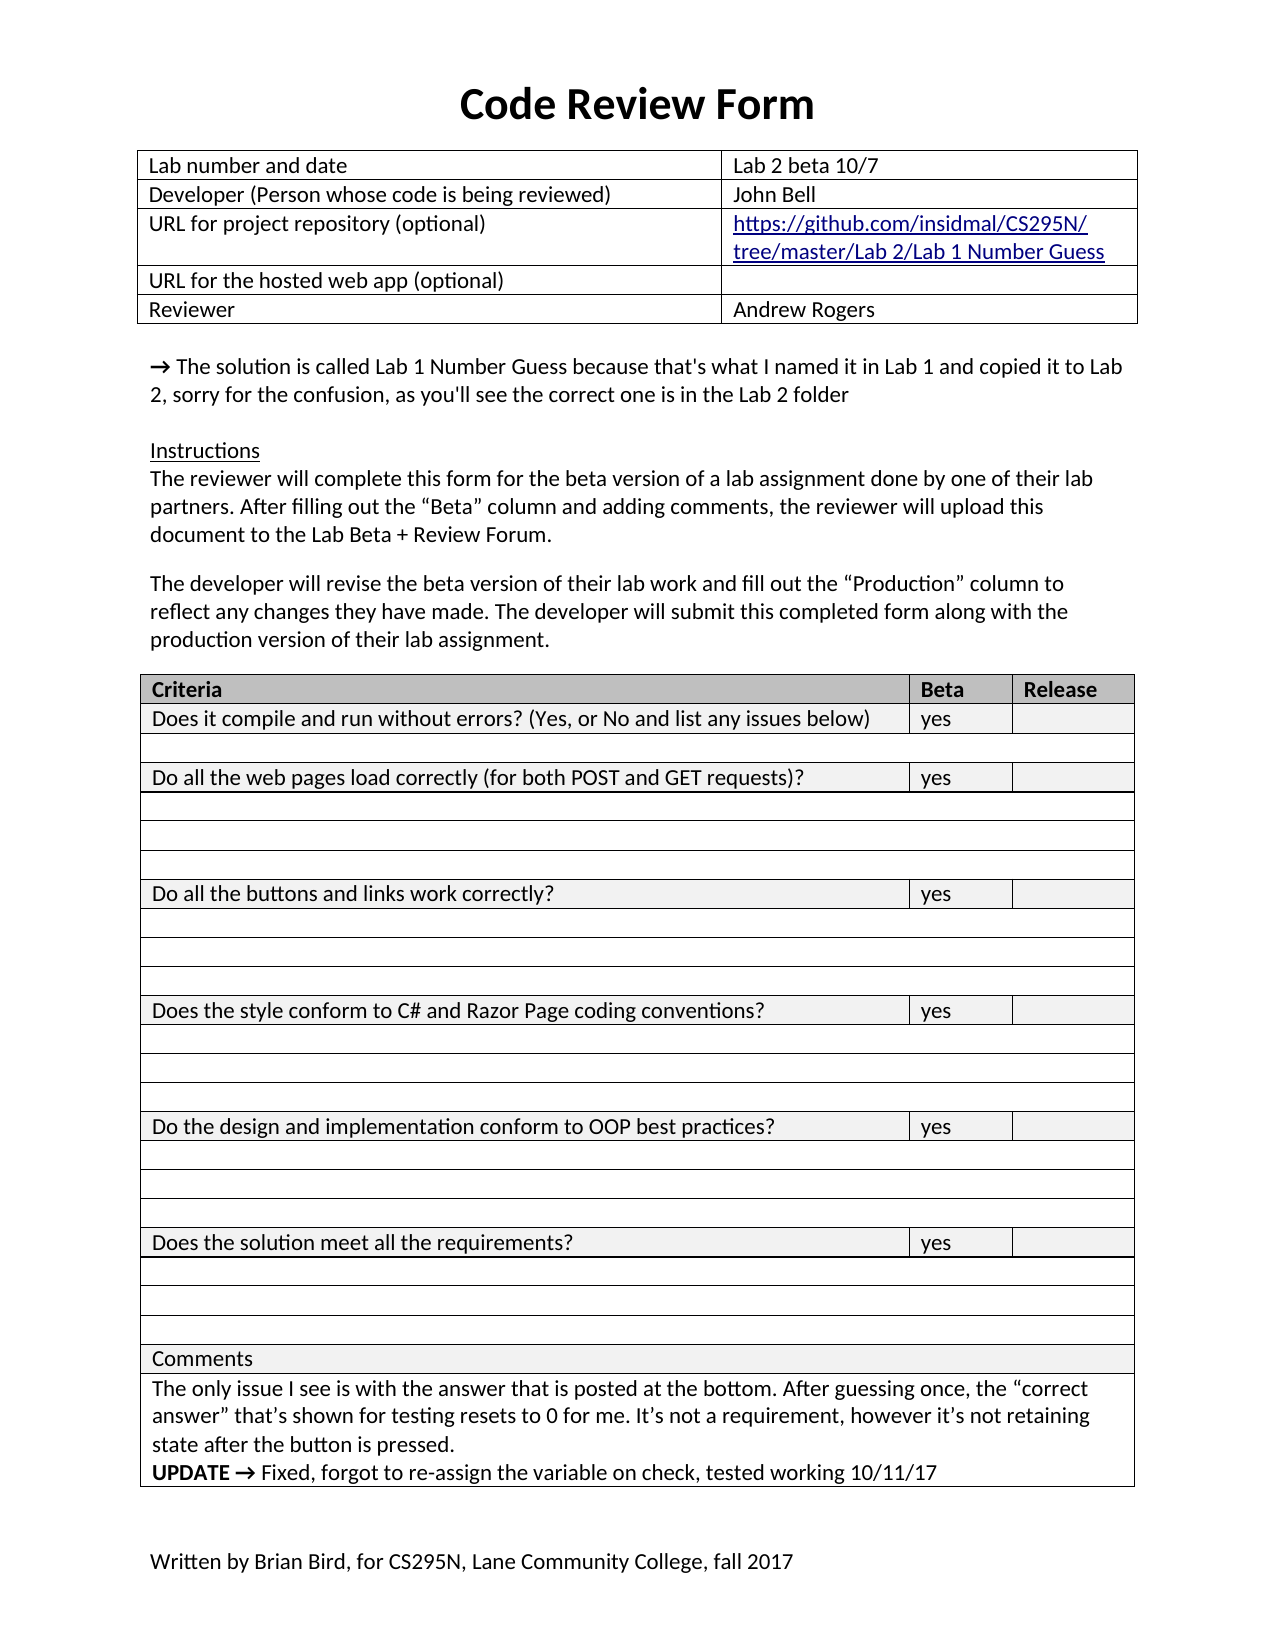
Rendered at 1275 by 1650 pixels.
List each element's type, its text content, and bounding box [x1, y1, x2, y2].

table_cell [141, 1141, 1134, 1169]
table_cell [141, 851, 1134, 878]
text The reviewer will complete this form for the beta version of a lab assignment done by one of their lab partners. After filling out the “Beta” column and adding comments, the reviewer will upload this document to the Lab Beta + Review Forum. [150, 464, 1125, 548]
table_cell Does the solution meet all the requirements? [141, 1228, 909, 1256]
table_cell [141, 1258, 1134, 1285]
table_cell [141, 1025, 1134, 1053]
table_cell Developer (Person whose code is being reviewed) [138, 180, 721, 208]
table_cell Do all the buttons and links work correctly? [141, 880, 909, 908]
text → The solution is called Lab 1 Number Guess because that's what I named it in Lab 1 and copied it to Lab 2, sorry for the confusion, as you'll see the correct one is in the Lab 2 folder [150, 352, 1125, 408]
table_cell Comments [141, 1345, 1134, 1373]
table_cell yes [910, 996, 1012, 1024]
table_cell URL for project repository (optional) [138, 209, 721, 265]
table_cell [1013, 880, 1134, 908]
table_cell https://github.com/insidmal/CS295N/tree/master/Lab 2/Lab 1 Number Guess [722, 209, 1137, 265]
table_cell [141, 938, 1134, 966]
table_cell yes [910, 704, 1012, 733]
table_cell [141, 909, 1134, 937]
table_cell Does it compile and run without errors? (Yes, or No and list any issues below) [141, 704, 909, 733]
table_cell Reviewer [138, 295, 721, 323]
table_cell [141, 734, 1134, 762]
table_cell Does the style conform to C# and Razor Page coding conventions? [141, 996, 909, 1024]
table_cell [141, 793, 1134, 820]
table_cell [141, 1054, 1134, 1082]
table_cell yes [910, 880, 1012, 908]
table_cell URL for the hosted web app (optional) [138, 266, 721, 294]
table_cell [141, 1083, 1134, 1111]
table_cell The only issue I see is with the answer that is posted at the bottom. After guessing once, the “correct answer” that’s shown for testing resets to 0 for me. It’s not a requirement, however it’s not retaining state after the button is pressed. UPDATE → Fixed, forgot to re-assign the variable on check, tested working 10/11/17 [141, 1374, 1134, 1486]
table_cell [1013, 1112, 1134, 1140]
table_cell [1013, 1228, 1134, 1256]
table_header Lab number and date [138, 151, 721, 179]
table_cell [141, 1199, 1134, 1227]
table_cell John Bell [722, 180, 1137, 208]
table_cell [141, 1170, 1134, 1198]
table_cell [722, 266, 1137, 294]
table_cell [1013, 763, 1134, 791]
table_cell [141, 821, 1134, 849]
table_cell [141, 1316, 1134, 1343]
table_header Lab 2 beta 10/7 [722, 151, 1137, 179]
table_cell [141, 967, 1134, 995]
table_cell Do all the web pages load correctly (for both POST and GET requests)? [141, 763, 909, 791]
table_cell yes [910, 1112, 1012, 1140]
table_cell [1013, 996, 1134, 1024]
table_header Criteria [141, 675, 909, 703]
table_cell Andrew Rogers [722, 295, 1137, 323]
text The developer will revise the beta version of their lab work and fill out the “Production” column to reflect any changes they have made. The developer will submit this completed form along with the production version of their lab assignment. [150, 569, 1125, 653]
table_cell yes [910, 763, 1012, 791]
table_cell yes [910, 1228, 1012, 1256]
text Instructions [150, 408, 1125, 464]
table_cell Do the design and implementation conform to OOP best practices? [141, 1112, 909, 1140]
table_cell [1013, 704, 1134, 733]
table_header Beta [910, 675, 1012, 703]
table_cell [141, 1286, 1134, 1314]
table_header Release [1013, 675, 1134, 703]
